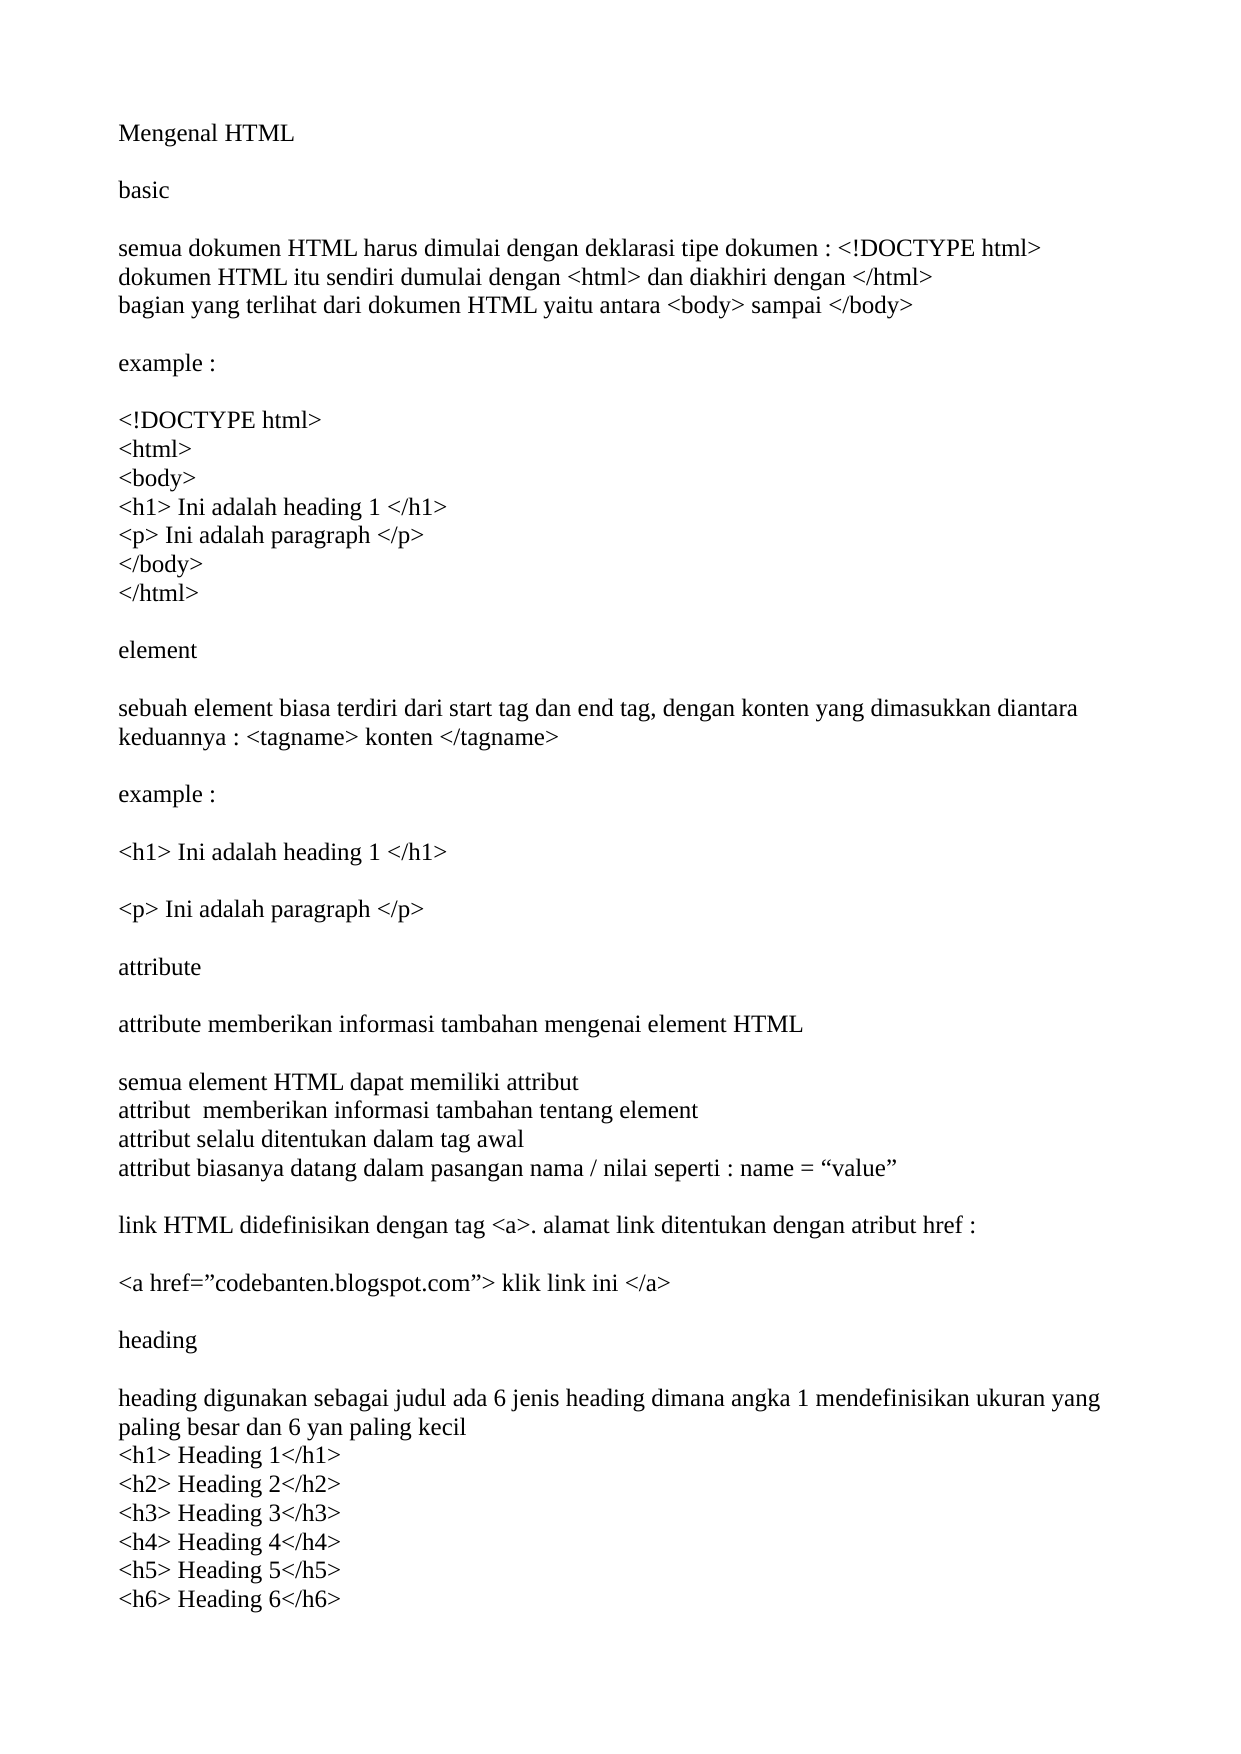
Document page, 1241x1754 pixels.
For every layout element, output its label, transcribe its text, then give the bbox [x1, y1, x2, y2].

text </body> [118, 549, 1122, 578]
text heading [118, 1326, 1122, 1354]
text link HTML didefinisikan dengan tag <a>. alamat link ditentukan dengan atribut href : [118, 1211, 1122, 1239]
text attribut memberikan informasi tambahan tentang element [118, 1096, 1122, 1124]
text <p> Ini adalah paragraph </p> [118, 521, 1122, 549]
text <h1> Ini adalah heading 1 </h1> [118, 837, 1122, 866]
text <html> [118, 434, 1122, 463]
text <h6> Heading 6</h6> [118, 1584, 1122, 1613]
text attribut biasanya datang dalam pasangan nama / nilai seperti : name = “value” [118, 1153, 1122, 1182]
text <h4> Heading 4</h4> [118, 1527, 1122, 1556]
text sebuah element biasa terdiri dari start tag dan end tag, dengan konten yang dimasukkan diantara keduannya : <tagname> konten </tagname> [118, 693, 1122, 751]
text element [118, 636, 1122, 664]
text semua element HTML dapat memiliki attribut [118, 1067, 1122, 1096]
text <body> [118, 463, 1122, 492]
text attribute memberikan informasi tambahan mengenai element HTML [118, 1009, 1122, 1038]
text semua dokumen HTML harus dimulai dengan deklarasi tipe dokumen : <!DOCTYPE html> [118, 233, 1122, 262]
text dokumen HTML itu sendiri dumulai dengan <html> dan diakhiri dengan </html> [118, 262, 1122, 291]
text attribute [118, 952, 1122, 981]
text <p> Ini adalah paragraph </p> [118, 894, 1122, 923]
text bagian yang terlihat dari dokumen HTML yaitu antara <body> sampai </body> [118, 291, 1122, 319]
text <h1> Heading 1</h1> [118, 1441, 1122, 1469]
text <!DOCTYPE html> [118, 406, 1122, 434]
text <h2> Heading 2</h2> [118, 1469, 1122, 1498]
text Mengenal HTML [118, 118, 1122, 147]
text <h1> Ini adalah heading 1 </h1> [118, 492, 1122, 521]
text heading digunakan sebagai judul ada 6 jenis heading dimana angka 1 mendefinisikan ukuran yang paling besar dan 6 yan paling kecil [118, 1383, 1122, 1441]
text <h3> Heading 3</h3> [118, 1498, 1122, 1527]
text basic [118, 176, 1122, 204]
text </html> [118, 578, 1122, 607]
text example : [118, 348, 1122, 377]
text example : [118, 779, 1122, 808]
text attribut selalu ditentukan dalam tag awal [118, 1124, 1122, 1153]
text <a href=”codebanten.blogspot.com”> klik link ini </a> [118, 1268, 1122, 1297]
text <h5> Heading 5</h5> [118, 1556, 1122, 1584]
